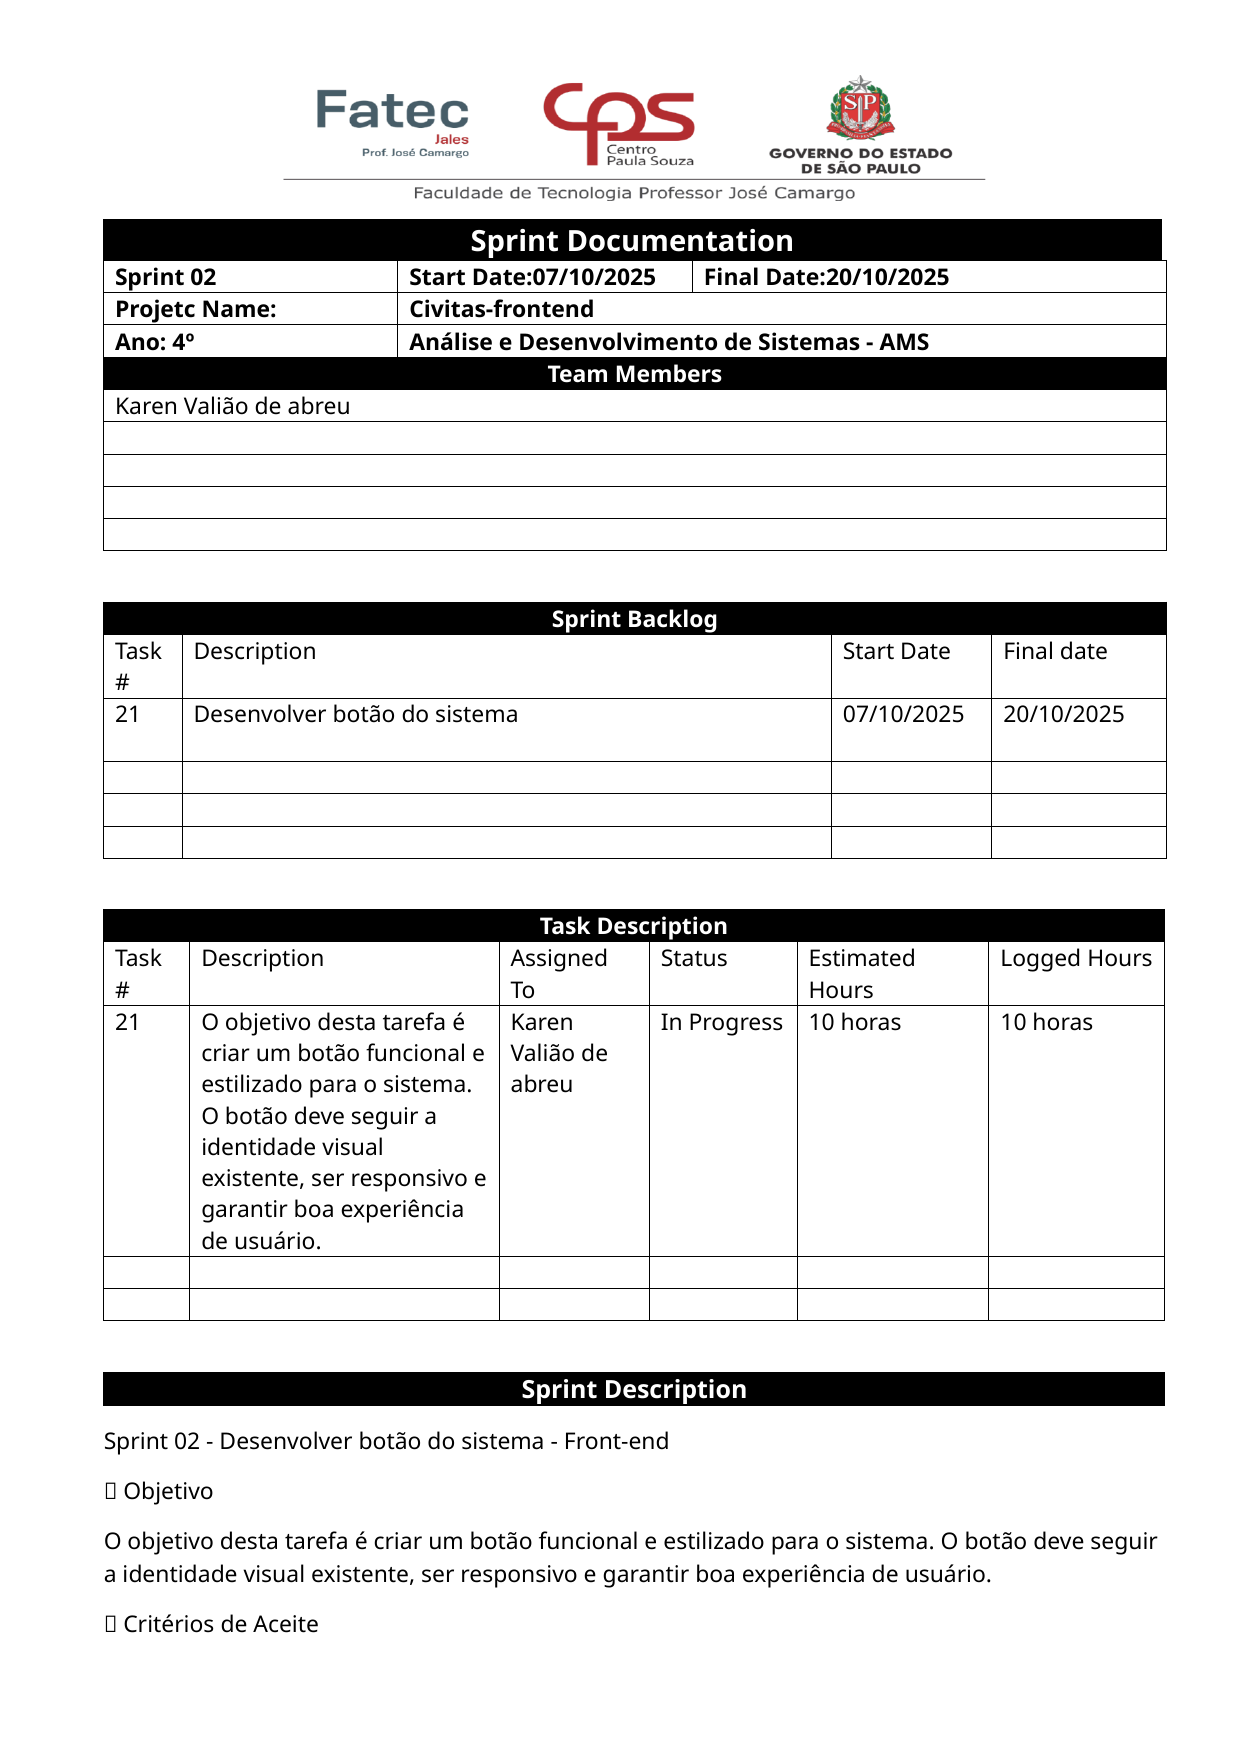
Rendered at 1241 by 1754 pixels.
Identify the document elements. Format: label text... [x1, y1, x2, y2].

table_cell 10 horas [798, 1006, 988, 1256]
table_cell [992, 762, 1166, 793]
table_cell Sprint 02 [104, 261, 397, 292]
table_cell Task# [104, 635, 182, 697]
table_cell [104, 519, 1166, 550]
table_header [1162, 219, 1166, 260]
table_cell [992, 794, 1166, 826]
table_cell [650, 1257, 797, 1288]
table_cell [798, 1289, 988, 1320]
table_cell 21 [104, 1006, 189, 1256]
table_cell Assigned To [500, 942, 649, 1005]
table_cell [500, 1289, 649, 1320]
table_cell [183, 827, 831, 858]
table_cell [183, 762, 831, 793]
table_cell [104, 455, 1166, 486]
table_cell [104, 827, 182, 858]
table_cell [104, 1289, 189, 1320]
table_cell [500, 1257, 649, 1288]
table_cell Karen Valião de abreu [500, 1006, 649, 1256]
table_header Sprint Documentation [104, 220, 1161, 260]
table_cell Estimated Hours [798, 942, 988, 1005]
table_cell Civitas-frontend [398, 293, 1166, 324]
table_cell Final Date:20/10/2025 [693, 261, 1166, 292]
table_cell [989, 1257, 1164, 1288]
table_cell Desenvolver botão do sistema [183, 699, 831, 761]
table_cell [832, 794, 991, 826]
table_cell [104, 794, 182, 826]
table_cell [992, 827, 1166, 858]
text Sprint Description [103, 1372, 1165, 1406]
table_cell Análise e Desenvolvimento de Sistemas - AMS [398, 325, 1166, 357]
table_header Task Description [104, 910, 1164, 941]
table_cell Status [650, 942, 797, 1005]
table_cell O objetivo desta tarefa é criar um botão funcional e estilizado para o sistema. O botão deve seguir a identidade visual existente, ser responsivo e garantir boa experiência de usuário. [190, 1006, 499, 1256]
table_cell [104, 762, 182, 793]
table_cell [104, 422, 1166, 453]
table_cell [190, 1289, 499, 1320]
text 🎯 Objetivo [103, 1475, 1165, 1506]
text Sprint 02 - Desenvolver botão do sistema - Front-end [103, 1424, 1165, 1456]
table_cell [183, 794, 831, 826]
table_cell [190, 1257, 499, 1288]
table_cell Logged Hours [989, 942, 1164, 1005]
table_cell 21 [104, 699, 182, 761]
table_cell Start Date [832, 635, 991, 697]
table_cell [650, 1289, 797, 1320]
text O objetivo desta tarefa é criar um botão funcional e estilizado para o sistema. O botão deve seguir a identidade visual existente, ser responsivo e garantir boa experiência de usuário. [103, 1525, 1165, 1589]
table_cell Start Date:07/10/2025 [398, 261, 692, 292]
table_cell [104, 487, 1166, 518]
table_cell Description [183, 635, 831, 697]
table_cell Final date [992, 635, 1166, 697]
table_cell Projetc Name: [104, 293, 397, 324]
table_header Sprint Backlog [104, 603, 1166, 634]
table_cell Team Members [104, 358, 1166, 389]
table_cell [798, 1257, 988, 1288]
table_cell In Progress [650, 1006, 797, 1256]
table_cell 10 horas [989, 1006, 1164, 1256]
table_cell 07/10/2025 [832, 699, 991, 761]
table_cell [832, 762, 991, 793]
table_cell Description [190, 942, 499, 1005]
text ✅ Critérios de Aceite [103, 1608, 1165, 1639]
table_cell [989, 1289, 1164, 1320]
table_cell [832, 827, 991, 858]
table_cell Ano: 4º [104, 325, 397, 357]
table_cell Karen Valião de abreu [104, 390, 1166, 421]
table_cell 20/10/2025 [992, 699, 1166, 761]
table_cell Task # [104, 942, 189, 1005]
table_cell [104, 1257, 189, 1288]
